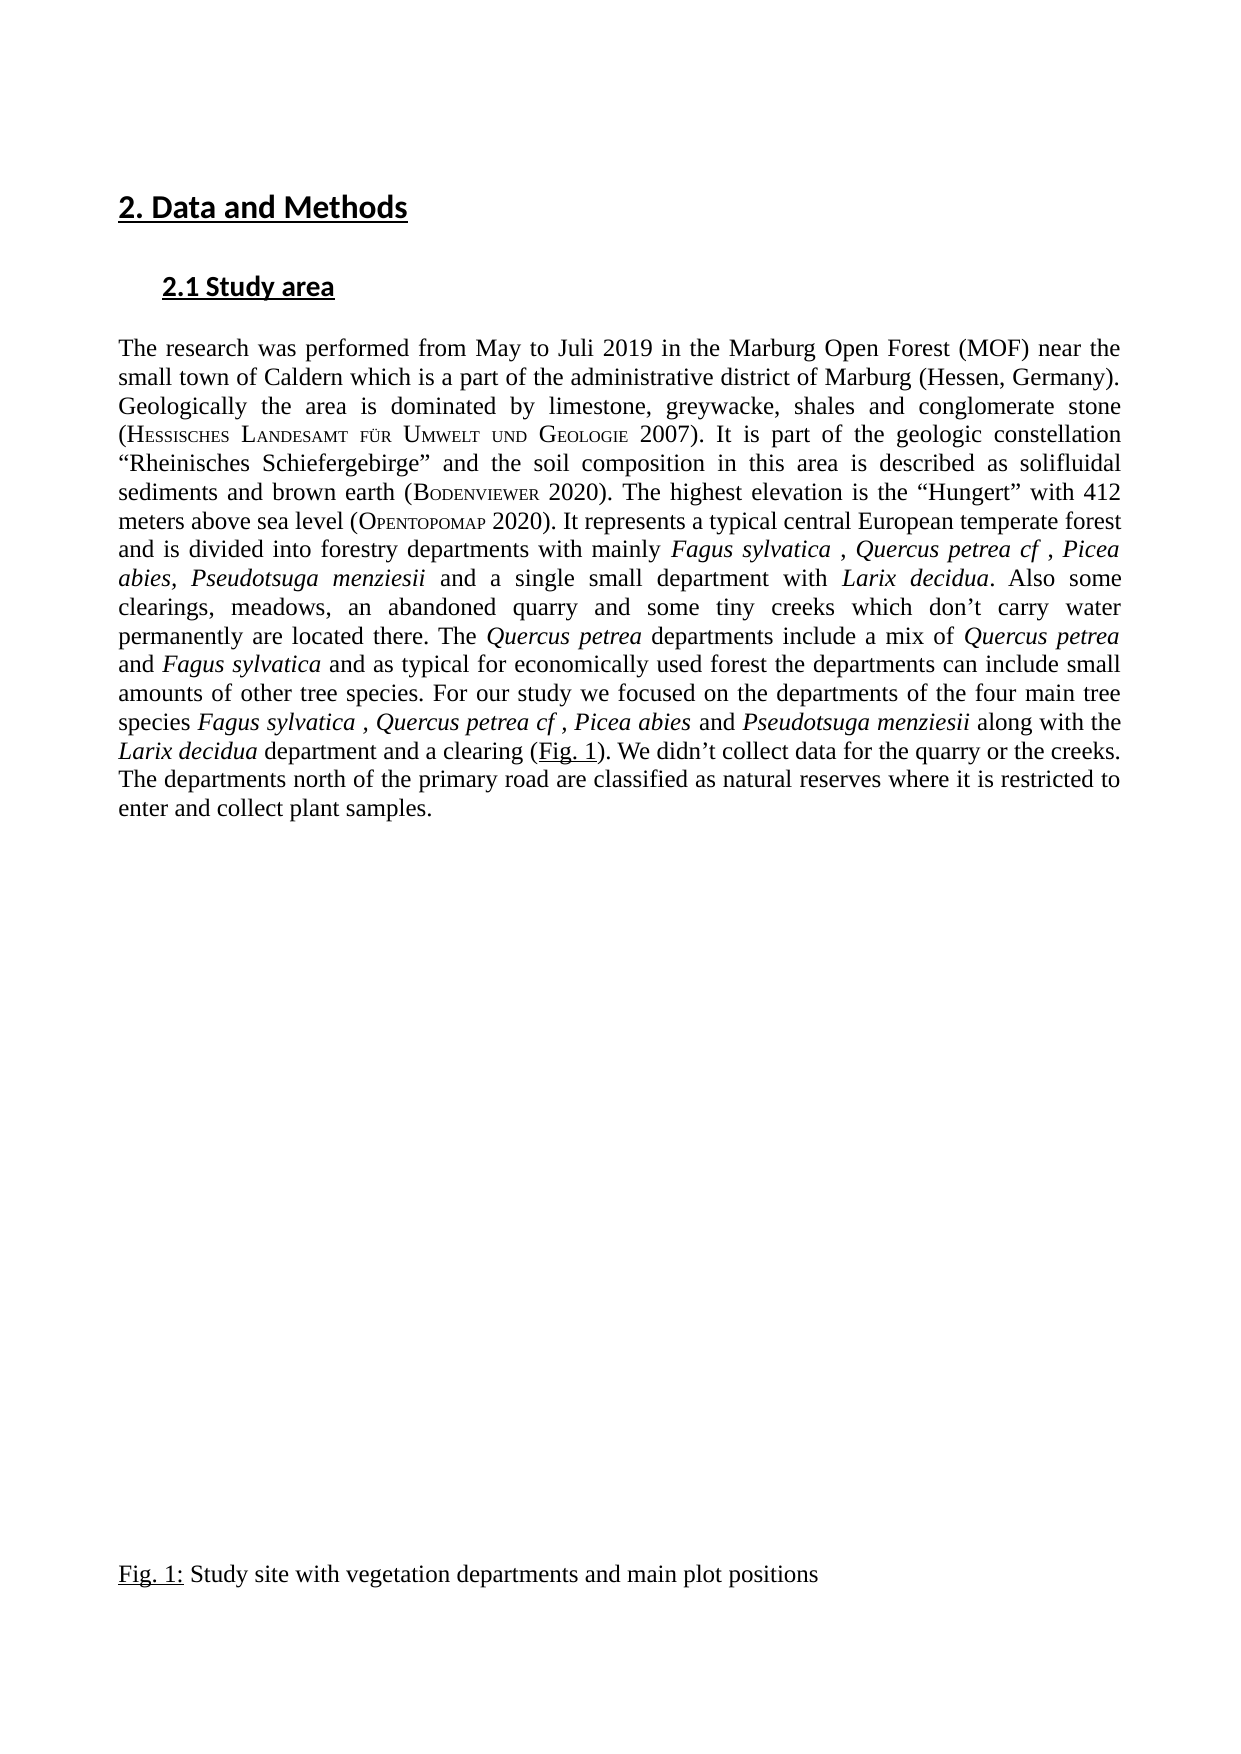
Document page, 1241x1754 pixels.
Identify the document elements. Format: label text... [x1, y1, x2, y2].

text The research was performed from May to Juli 2019 in the Marburg Open Forest (MOF) near the small town of Caldern which is a part of the administrative district of Marburg (Hessen, Germany). Geologically the area is dominated by limestone, greywacke, shales and conglomerate stone (Hessisches Landesamt für Umwelt und Geologie 2007). It is part of the geologic constellation “Rheinisches Schiefergebirge” and the soil composition in this area is described as solifluidal sediments and brown earth (Bodenviewer 2020). The highest elevation is the “Hungert” with 412 meters above sea level (Opentopomap 2020). It represents a typical central European temperate forest and is divided into forestry departments with mainly Fagus sylvatica , Quercus petrea cf , Picea abies, Pseudotsuga menziesii and a single small department with Larix decidua. Also some clearings, meadows, an abandoned quarry and some tiny creeks which don’t carry water permanently are located there. The Quercus petrea departments include a mix of Quercus petrea and Fagus sylvatica and as typical for economically used forest the departments can include small amounts of other tree species. For our study we focused on the departments of the four main tree species Fagus sylvatica , Quercus petrea cf , Picea abies and Pseudotsuga menziesii along with the Larix decidua department and a clearing (Fig. 1). We didn’t collect data for the quarry or the creeks. The departments north of the primary road are classified as natural reserves where it is restricted to enter and collect plant samples. [118, 333, 1122, 822]
text Fig. 1: Study site with vegetation departments and main plot positions [118, 1559, 1122, 1587]
text 2. Data and Methods [118, 187, 1122, 227]
text 2.1 Study area [118, 268, 1122, 303]
